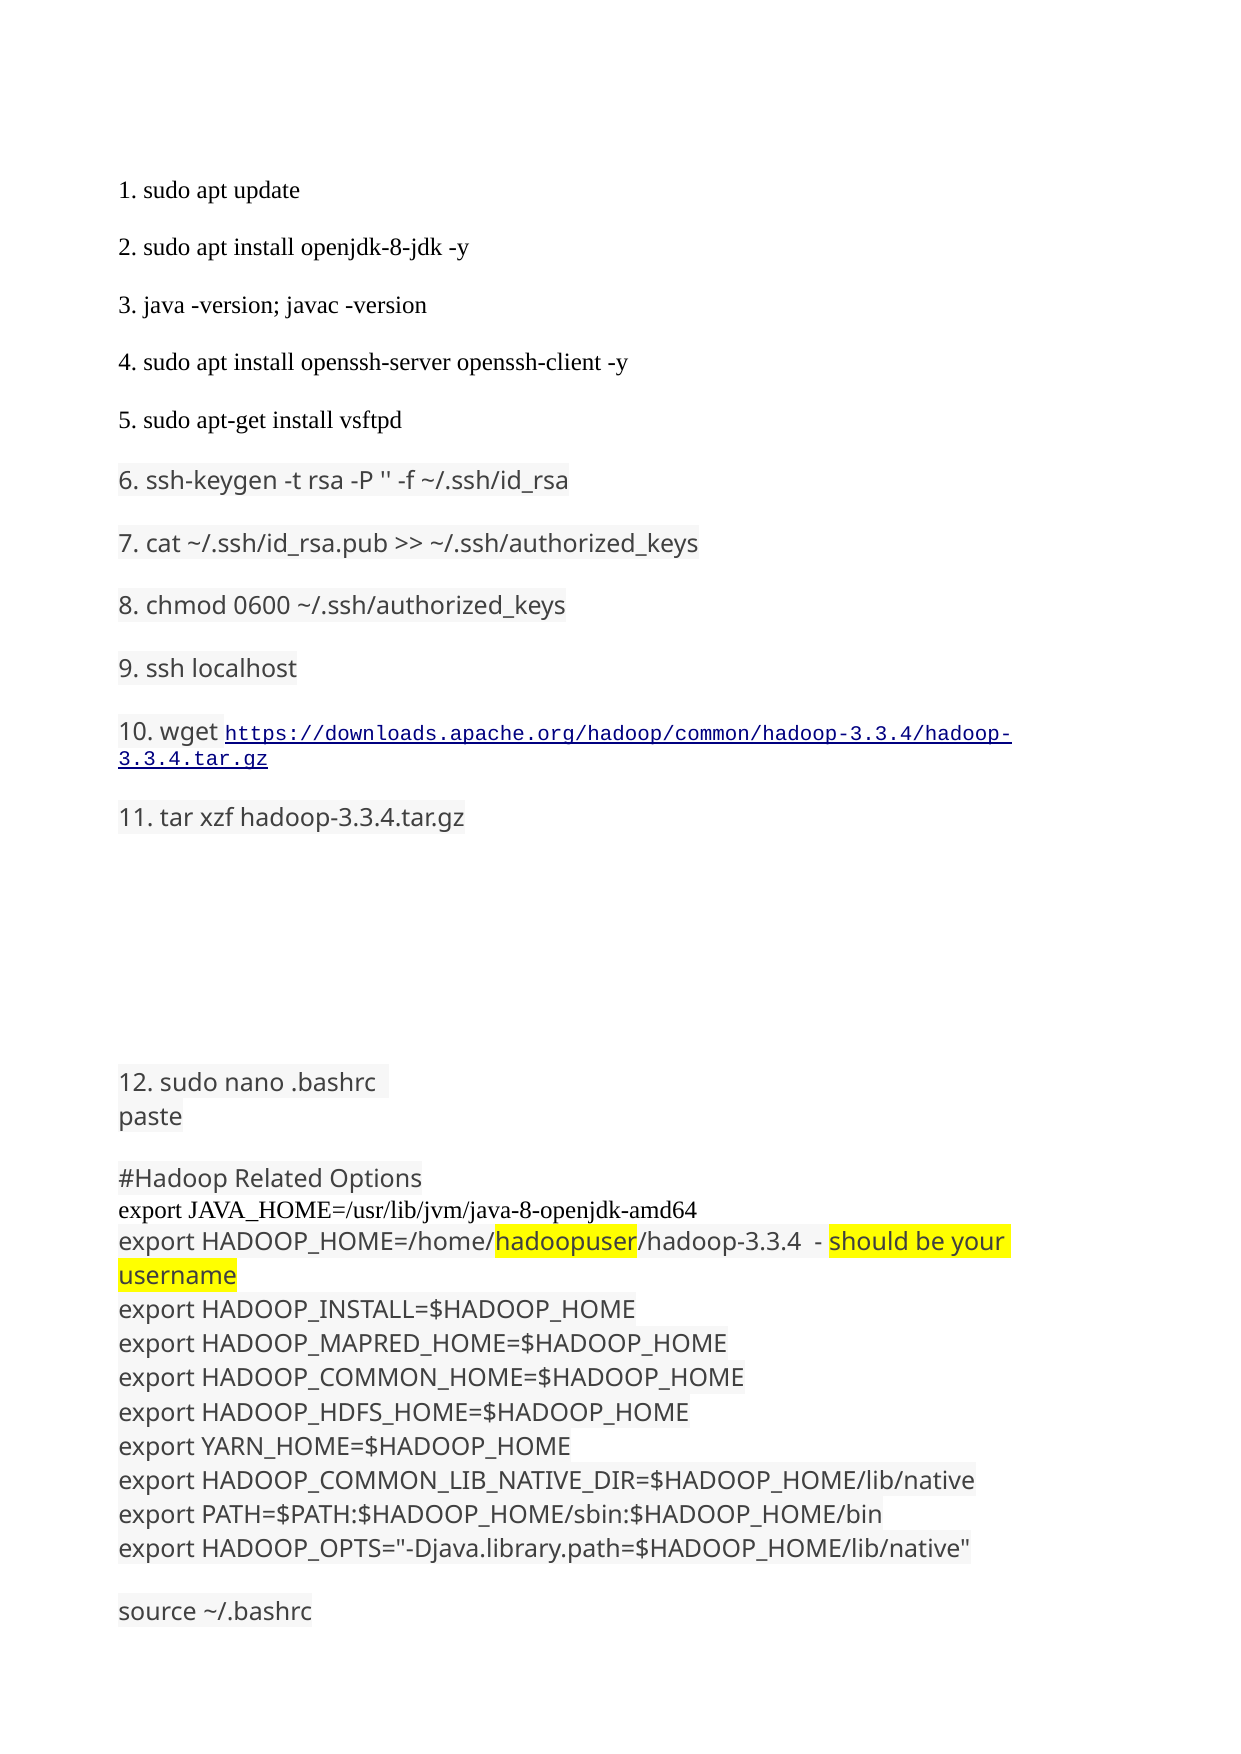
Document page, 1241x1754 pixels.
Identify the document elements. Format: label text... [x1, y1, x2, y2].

text 12. sudo nano .bashrc [118, 1064, 1122, 1098]
text 3. java -version; javac -version [118, 290, 1122, 319]
text export HADOOP_COMMON_HOME=$HADOOP_HOME [118, 1360, 1122, 1394]
text 2. sudo apt install openjdk-8-jdk -y [118, 232, 1122, 261]
text 4. sudo apt install openssh-server openssh-client -y [118, 347, 1122, 376]
text 10. wget https://downloads.apache.org/hadoop/common/hadoop-3.3.4/hadoop-3.3.4.tar.gz [118, 714, 1122, 771]
text export JAVA_HOME=/usr/lib/jvm/java-8-openjdk-amd64 [118, 1195, 1122, 1224]
text paste [118, 1098, 1122, 1132]
text 5. sudo apt-get install vsftpd [118, 405, 1122, 434]
text export HADOOP_HOME=/home/hadoopuser/hadoop-3.3.4 - should be your username [118, 1224, 1122, 1292]
text 7. cat ~/.ssh/id_rsa.pub >> ~/.ssh/authorized_keys [118, 525, 1122, 559]
text 6. ssh-keygen -t rsa -P '' -f ~/.ssh/id_rsa [118, 462, 1122, 496]
text 11. tar xzf hadoop-3.3.4.tar.gz [118, 800, 1122, 834]
text #Hadoop Related Options [118, 1161, 1122, 1195]
text export PATH=$PATH:$HADOOP_HOME/sbin:$HADOOP_HOME/bin [118, 1496, 1122, 1530]
text export HADOOP_OPTS="-Djava.library.path=$HADOOP_HOME/lib/native" [118, 1530, 1122, 1564]
text 1. sudo apt update [118, 175, 1122, 204]
text 9. ssh localhost [118, 651, 1122, 685]
text export HADOOP_HDFS_HOME=$HADOOP_HOME [118, 1394, 1122, 1428]
text 8. chmod 0600 ~/.ssh/authorized_keys [118, 588, 1122, 622]
text export HADOOP_MAPRED_HOME=$HADOOP_HOME [118, 1326, 1122, 1360]
text source ~/.bashrc [118, 1593, 1122, 1627]
text export YARN_HOME=$HADOOP_HOME [118, 1428, 1122, 1462]
text export HADOOP_INSTALL=$HADOOP_HOME [118, 1292, 1122, 1326]
text export HADOOP_COMMON_LIB_NATIVE_DIR=$HADOOP_HOME/lib/native [118, 1462, 1122, 1496]
